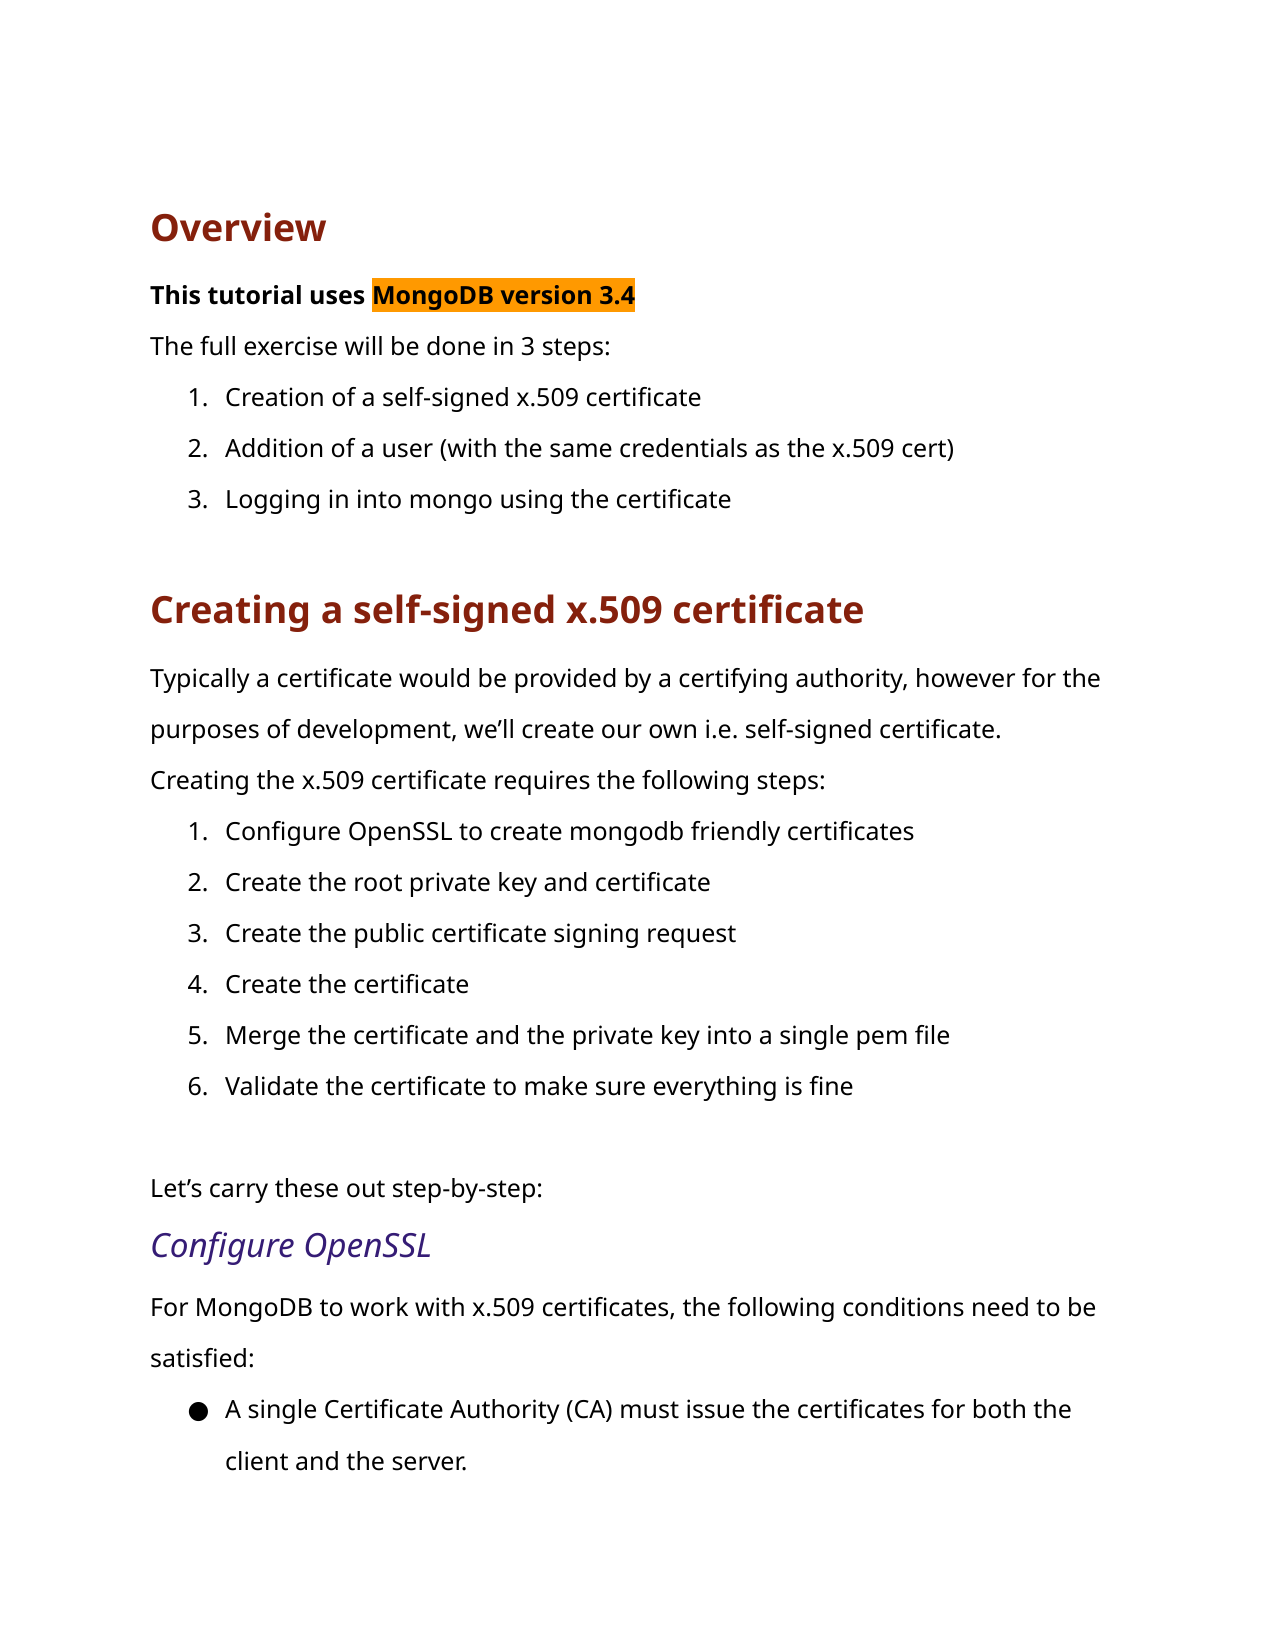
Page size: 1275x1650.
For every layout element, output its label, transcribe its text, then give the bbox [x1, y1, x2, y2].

subtitle Overview [150, 201, 1125, 252]
text Let’s carry these out step-by-step: [150, 1171, 1125, 1205]
text Creating the x.509 certificate requires the following steps: [150, 762, 1125, 797]
list Create the public certificate signing request [187, 916, 1125, 950]
list Merge the certificate and the private key into a single pem file [187, 1018, 1125, 1052]
text For MongoDB to work with x.509 certificates, the following conditions need to be satisfied: [150, 1290, 1125, 1375]
text This tutorial uses MongoDB version 3.4 [150, 278, 1125, 312]
list Configure OpenSSL to create mongodb friendly certificates [187, 813, 1125, 848]
list A single Certificate Authority (CA) must issue the certificates for both the client and the server. [187, 1392, 1125, 1477]
list Addition of a user (with the same credentials as the x.509 cert) [187, 431, 1125, 465]
list Create the certificate [187, 967, 1125, 1001]
text Typically a certificate would be provided by a certifying authority, however for the purposes of development, we’ll create our own i.e. self-signed certificate. [150, 660, 1125, 746]
list Validate the certificate to make sure everything is fine [187, 1069, 1125, 1103]
list Logging in into mongo using the certificate [187, 482, 1125, 516]
list Create the root private key and certificate [187, 864, 1125, 899]
subtitle Creating a self-signed x.509 certificate [150, 584, 1125, 635]
text The full exercise will be done in 3 steps: [150, 329, 1125, 363]
subtitle Configure OpenSSL [150, 1222, 1125, 1267]
list Creation of a self-signed x.509 certificate [187, 380, 1125, 414]
